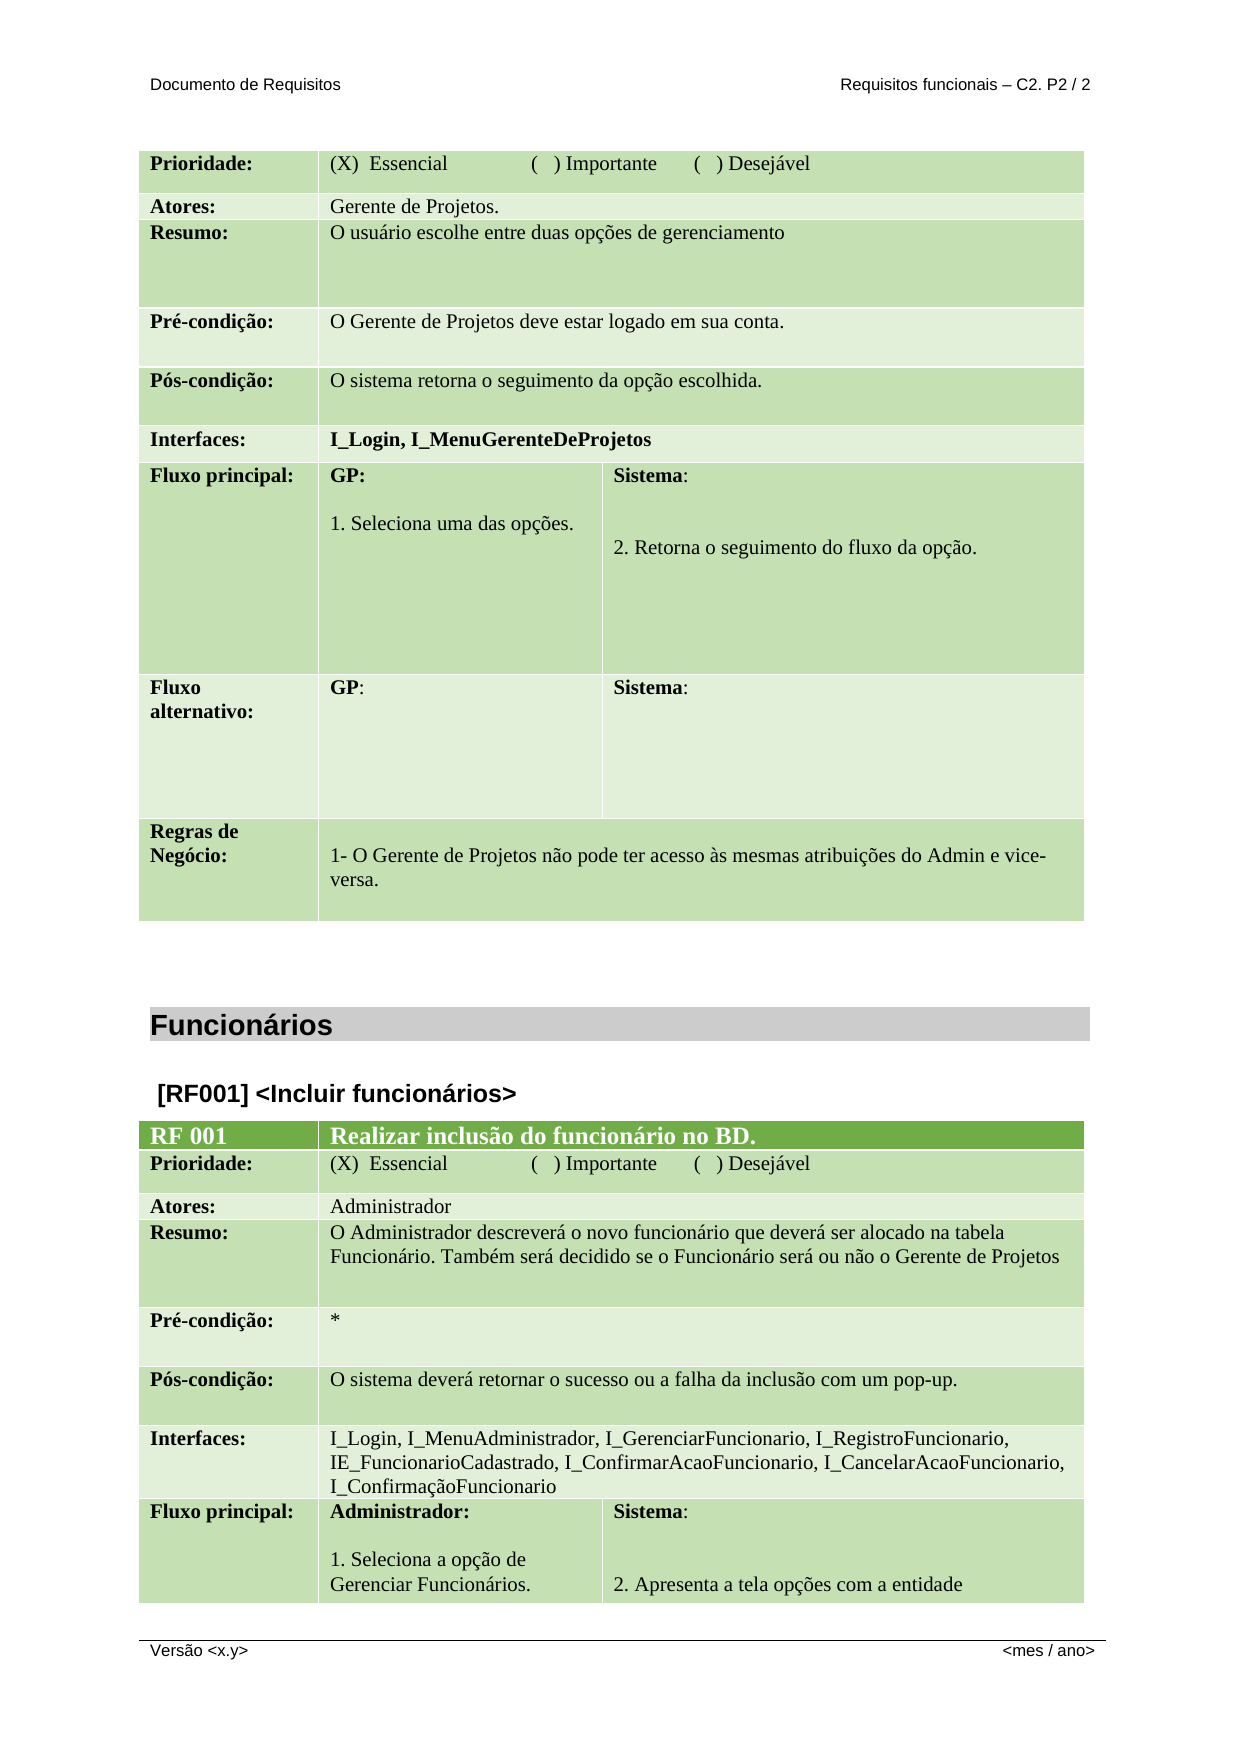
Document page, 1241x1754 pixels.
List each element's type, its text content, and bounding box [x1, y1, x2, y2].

table_cell Fluxo principal: [139, 1499, 318, 1603]
table_cell O sistema retorna o seguimento da opção escolhida. [319, 368, 1084, 425]
table_cell Interfaces: [139, 426, 318, 462]
table_cell O Gerente de Projetos deve estar logado em sua conta. [319, 309, 1084, 366]
table_cell Administrador: 1. Seleciona a opção de Gerenciar Funcionários. [319, 1499, 602, 1603]
table_cell Pós-condição: [139, 368, 318, 425]
table_cell Pré-condição: [139, 1308, 318, 1366]
table_cell I_Login, I_MenuAdministrador, I_GerenciarFuncionario, I_RegistroFuncionario, IE_FuncionarioCadastrado, I_ConfirmarAcaoFuncionario, I_CancelarAcaoFuncionario, I_ConfirmaçãoFuncionario [319, 1426, 1084, 1498]
table_cell Sistema: 2. Retorna o seguimento do fluxo da opção. [603, 463, 1084, 674]
table_cell Prioridade: [139, 1151, 318, 1193]
table_cell Sistema: [603, 675, 1084, 818]
table_cell Resumo: [139, 220, 318, 307]
table_cell O usuário escolhe entre duas opções de gerenciamento [319, 220, 1084, 307]
table_header RF 001 [139, 1121, 318, 1149]
table_header Realizar inclusão do funcionário no BD. [319, 1121, 1084, 1149]
table_cell Interfaces: [139, 1426, 318, 1498]
table_cell Prioridade: [139, 151, 318, 193]
subtitle Funcionários [150, 1007, 1090, 1041]
table_cell (X) Essencial ( ) Importante ( ) Desejável [319, 1151, 1084, 1193]
table_cell Regras de Negócio: [139, 819, 318, 921]
table_cell GP: [319, 675, 602, 818]
table_cell 1- O Gerente de Projetos não pode ter acesso às mesmas atribuições do Admin e vice-versa. [319, 819, 1084, 921]
table_cell O sistema deverá retornar o sucesso ou a falha da inclusão com um pop-up. [319, 1367, 1084, 1425]
table_cell Resumo: [139, 1220, 318, 1307]
table_cell (X) Essencial ( ) Importante ( ) Desejável [319, 151, 1084, 193]
table_cell * [319, 1308, 1084, 1366]
table_cell Administrador [319, 1194, 1084, 1219]
text [RF001] <Incluir funcionários> [150, 1078, 1090, 1107]
table_cell O Administrador descreverá o novo funcionário que deverá ser alocado na tabela Funcionário. Também será decidido se o Funcionário será ou não o Gerente de Projetos [319, 1220, 1084, 1307]
table_cell I_Login, I_MenuGerenteDeProjetos [319, 426, 1084, 462]
table_cell Fluxo principal: [139, 463, 318, 674]
table_cell GP: 1. Seleciona uma das opções. [319, 463, 602, 674]
table_cell Gerente de Projetos. [319, 194, 1084, 219]
table_cell Atores: [139, 194, 318, 219]
table_cell Sistema: 2. Apresenta a tela opções com a entidade [603, 1499, 1084, 1603]
table_cell Pós-condição: [139, 1367, 318, 1425]
table_cell Atores: [139, 1194, 318, 1219]
table_cell Pré-condição: [139, 309, 318, 366]
table_cell Fluxo alternativo: [139, 675, 318, 818]
